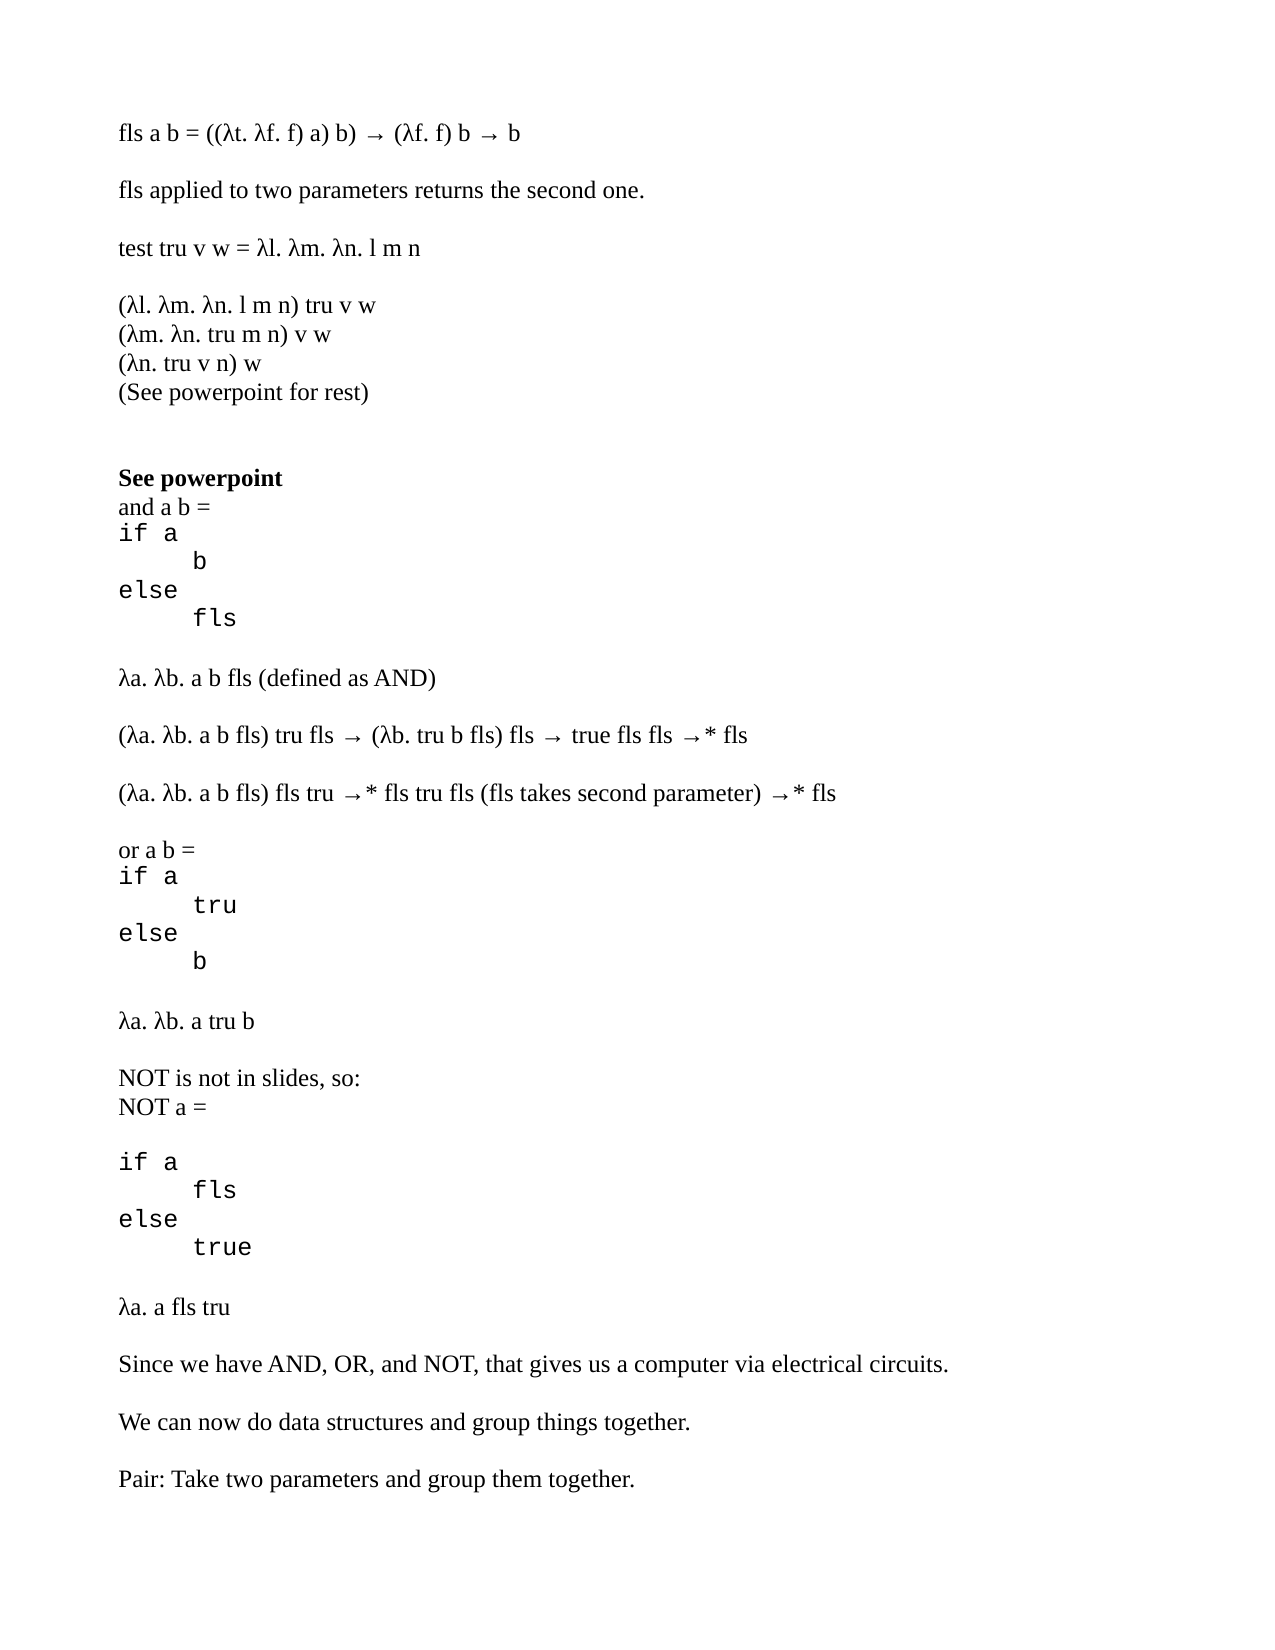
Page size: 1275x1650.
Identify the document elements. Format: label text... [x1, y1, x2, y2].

text or a b = [118, 835, 1157, 864]
text fls [118, 1178, 1157, 1206]
text NOT is not in slides, so: [118, 1063, 1157, 1092]
text if a [118, 1150, 1157, 1178]
text NOT a = [118, 1092, 1157, 1121]
text (λm. λn. tru m n) v w [118, 319, 1157, 348]
text λa. a fls tru [118, 1292, 1157, 1321]
text Pair: Take two parameters and group them together. [118, 1464, 1157, 1493]
text (λl. λm. λn. l m n) tru v w [118, 291, 1157, 319]
text (See powerpoint for rest) [118, 377, 1157, 406]
text test tru v w = λl. λm. λn. l m n [118, 233, 1157, 262]
text if a [118, 864, 1157, 892]
text else [118, 577, 1157, 606]
text else [118, 1206, 1157, 1235]
text (λn. tru v n) w [118, 348, 1157, 377]
text if a [118, 521, 1157, 549]
text We can now do data structures and group things together. [118, 1407, 1157, 1436]
text fls a b = ((λt. λf. f) a) b) → (λf. f) b → b [118, 118, 1157, 147]
text (λa. λb. a b fls) tru fls → (λb. tru b fls) fls → true fls fls →* fls [118, 720, 1157, 749]
text b [118, 549, 1157, 577]
text λa. λb. a b fls (defined as AND) [118, 663, 1157, 691]
text else [118, 921, 1157, 949]
text b [118, 949, 1157, 977]
text Since we have AND, OR, and NOT, that gives us a computer via electrical circuits. [118, 1349, 1157, 1378]
text See powerpoint [118, 463, 1157, 492]
text true [118, 1235, 1157, 1263]
text fls applied to two parameters returns the second one. [118, 176, 1157, 204]
text fls [118, 606, 1157, 634]
text λa. λb. a tru b [118, 1006, 1157, 1035]
text tru [118, 892, 1157, 921]
text (λa. λb. a b fls) fls tru →* fls tru fls (fls takes second parameter) →* fls [118, 778, 1157, 806]
text and a b = [118, 492, 1157, 521]
